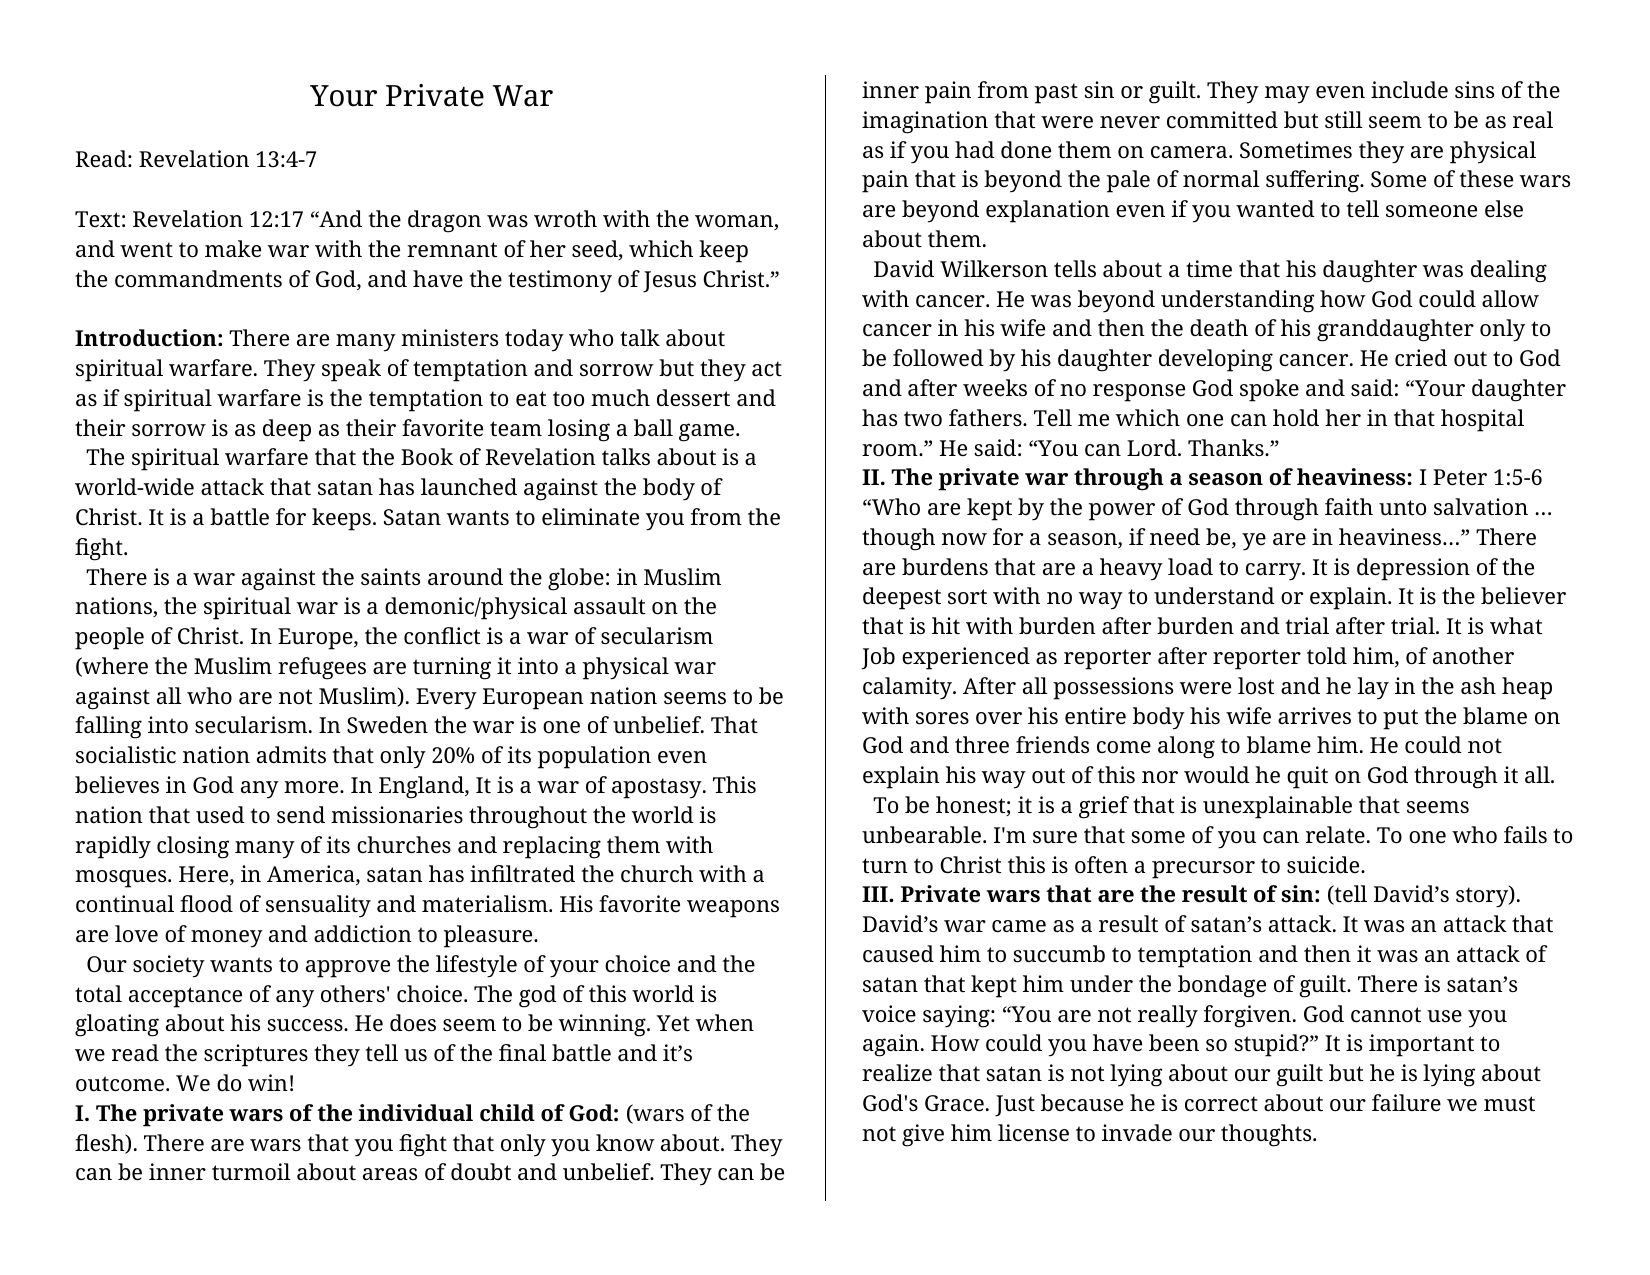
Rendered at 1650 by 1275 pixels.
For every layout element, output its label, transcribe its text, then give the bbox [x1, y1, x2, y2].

text Text: Revelation 12:17 “And the dragon was wroth with the woman, and went to make war with the remnant of her seed, which keep the commandments of God, and have the testimony of Jesus Christ.” [75, 204, 788, 293]
text Our society wants to approve the lifestyle of your choice and the total acceptance of any others' choice. The god of this world is gloating about his success. He does seem to be winning. Yet when we read the scriptures they tell us of the final battle and it’s outcome. We do win! [75, 949, 788, 1098]
text To be honest; it is a grief that is unexplainable that seems unbearable. I'm sure that some of you can relate. To one who fails to turn to Christ this is often a precursor to suicide. [862, 790, 1575, 879]
text III. Private wars that are the result of sin: (tell David’s story). David’s war came as a result of satan’s attack. It was an attack that caused him to succumb to temptation and then it was an attack of satan that kept him under the bondage of guilt. There is satan’s voice saying: “You are not really forgiven. God cannot use you again. How could you have been so stupid?” It is important to realize that satan is not lying about our guilt but he is lying about God's Grace. Just because he is correct about our failure we must not give him license to invade our thoughts. [862, 879, 1575, 1147]
text Read: Revelation 13:4-7 [75, 144, 788, 174]
text Introduction: There are many ministers today who talk about spiritual warfare. They speak of temptation and sorrow but they act as if spiritual warfare is the temptation to eat too much dessert and their sorrow is as deep as their favorite team losing a ball game. [75, 323, 788, 442]
text Your Private War [75, 75, 788, 115]
text II. The private war through a season of heaviness: I Peter 1:5-6 “Who are kept by the power of God through faith unto salvation … though now for a season, if need be, ye are in heaviness…” There are burdens that are a heavy load to carry. It is depression of the deepest sort with no way to understand or explain. It is the believer that is hit with burden after burden and trial after trial. It is what Job experienced as reporter after reporter told him, of another calamity. After all possessions were lost and he lay in the ash heap with sores over his entire body his wife arrives to put the blame on God and three friends come along to blame him. He could not explain his way out of this nor would he quit on God through it all. [862, 462, 1575, 790]
text inner pain from past sin or guilt. They may even include sins of the imagination that were never committed but still seem to be as real as if you had done them on camera. Sometimes they are physical pain that is beyond the pale of normal suffering. Some of these wars are beyond explanation even if you wanted to tell someone else about them. [862, 75, 1575, 254]
text There is a war against the saints around the globe: in Muslim nations, the spiritual war is a demonic/physical assault on the people of Christ. In Europe, the conflict is a war of secularism (where the Muslim refugees are turning it into a physical war against all who are not Muslim). Every European nation seems to be falling into secularism. In Sweden the war is one of unbelief. That socialistic nation admits that only 20% of its population even believes in God any more. In England, It is a war of apostasy. This nation that used to send missionaries throughout the world is rapidly closing many of its churches and replacing them with mosques. Here, in America, satan has infiltrated the church with a continual flood of sensuality and materialism. His favorite weapons are love of money and addiction to pleasure. [75, 562, 788, 949]
text I. The private wars of the individual child of God: (wars of the flesh). There are wars that you fight that only you know about. They can be inner turmoil about areas of doubt and unbelief. They can be [75, 1098, 788, 1187]
text David Wilkerson tells about a time that his daughter was dealing with cancer. He was beyond understanding how God could allow cancer in his wife and then the death of his granddaughter only to be followed by his daughter developing cancer. He cried out to God and after weeks of no response God spoke and said: “Your daughter has two fathers. Tell me which one can hold her in that hospital room.” He said: “You can Lord. Thanks.” [862, 254, 1575, 462]
text The spiritual warfare that the Book of Revelation talks about is a world-wide attack that satan has launched against the body of Christ. It is a battle for keeps. Satan wants to eliminate you from the fight. [75, 442, 788, 562]
